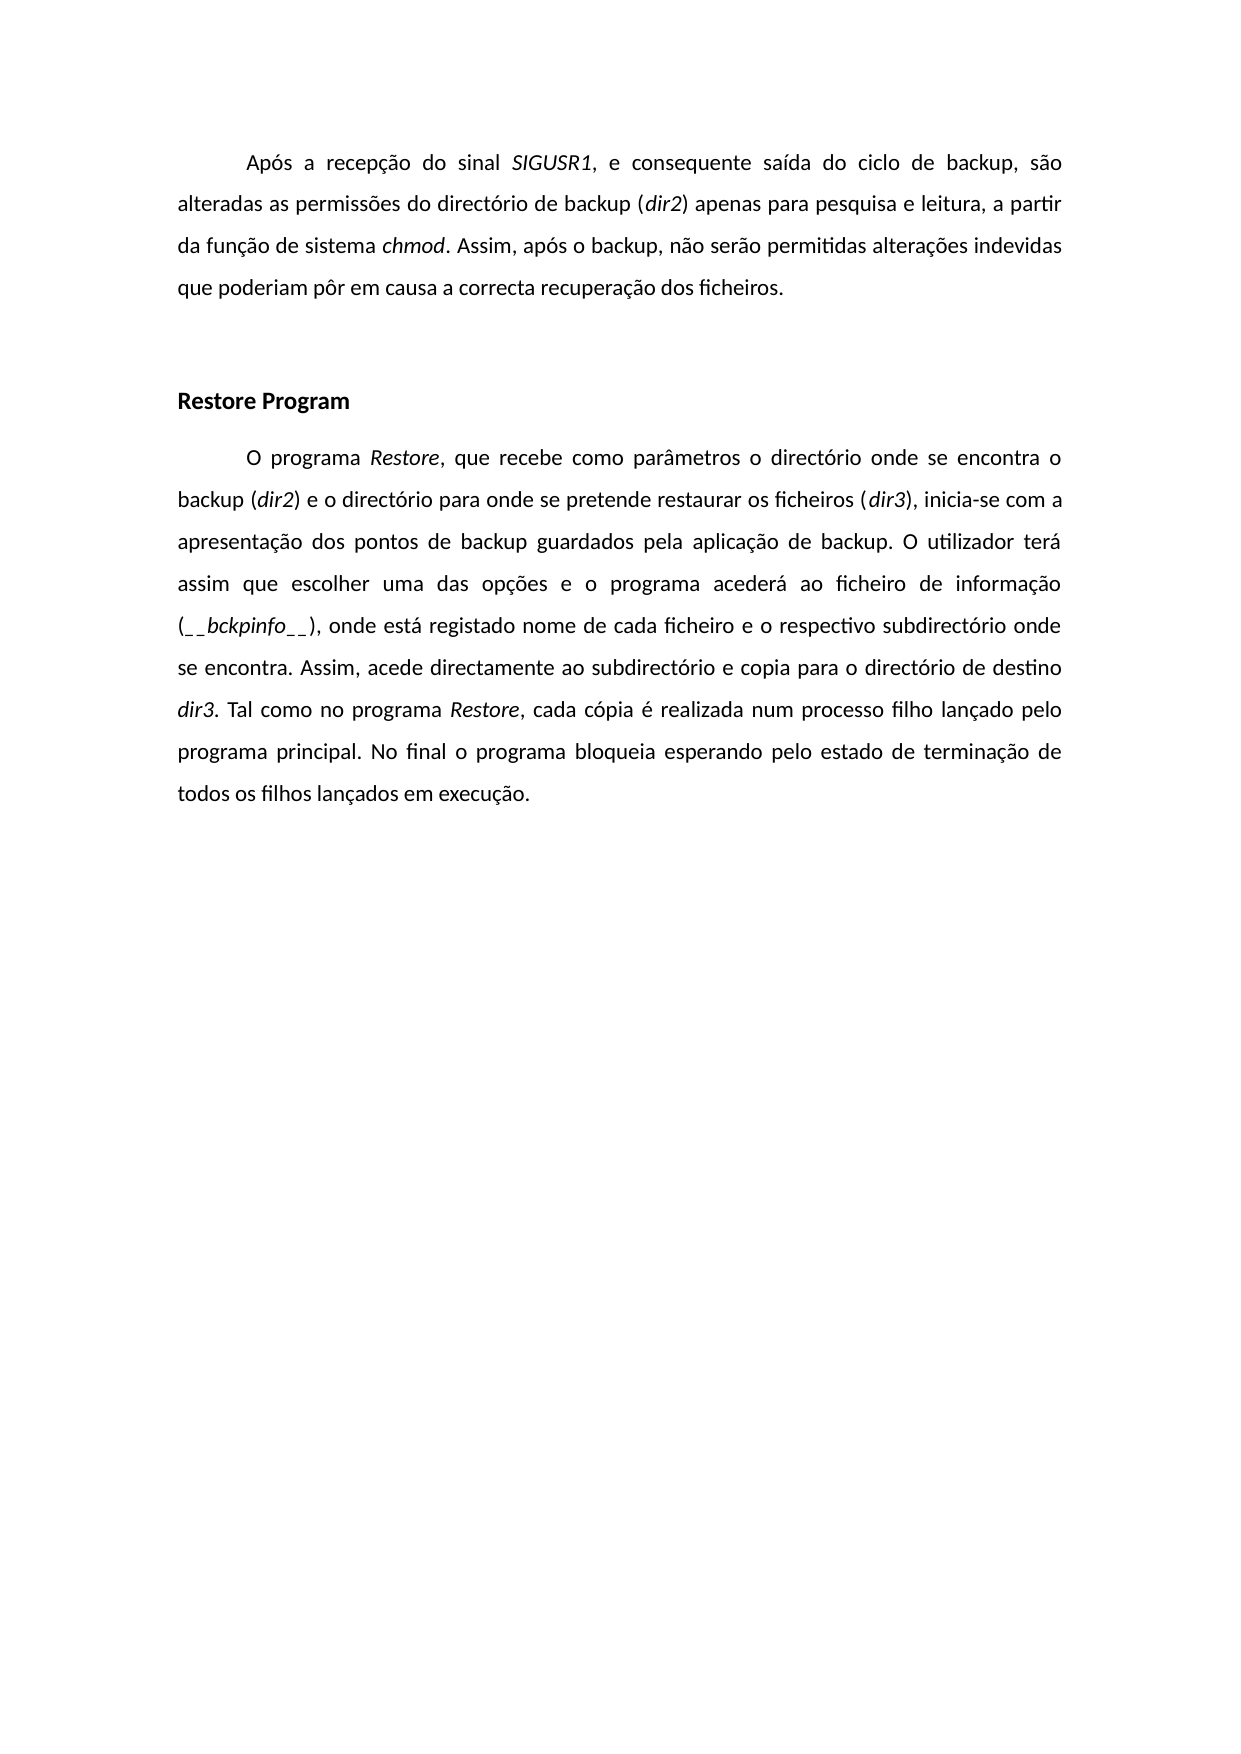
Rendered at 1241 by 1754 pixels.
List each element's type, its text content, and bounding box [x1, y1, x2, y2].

subtitle Restore Program [177, 385, 1063, 416]
text Após a recepção do sinal SIGUSR1, e consequente saída do ciclo de backup, são alteradas as permissões do directório de backup (dir2) apenas para pesquisa e leitura, a partir da função de sistema chmod. Assim, após o backup, não serão permitidas alterações indevidas que poderiam pôr em causa a correcta recuperação dos ficheiros. [177, 148, 1063, 302]
text O programa Restore, que recebe como parâmetros o directório onde se encontra o backup (dir2) e o directório para onde se pretende restaurar os ficheiros (dir3), inicia-se com a apresentação dos pontos de backup guardados pela aplicação de backup. O utilizador terá assim que escolher uma das opções e o programa acederá ao ficheiro de informação (__bckpinfo__), onde está registado nome de cada ficheiro e o respectivo subdirectório onde se encontra. Assim, acede directamente ao subdirectório e copia para o directório de destino dir3. Tal como no programa Restore, cada cópia é realizada num processo filho lançado pelo programa principal. No final o programa bloqueia esperando pelo estado de terminação de todos os filhos lançados em execução. [177, 443, 1063, 807]
